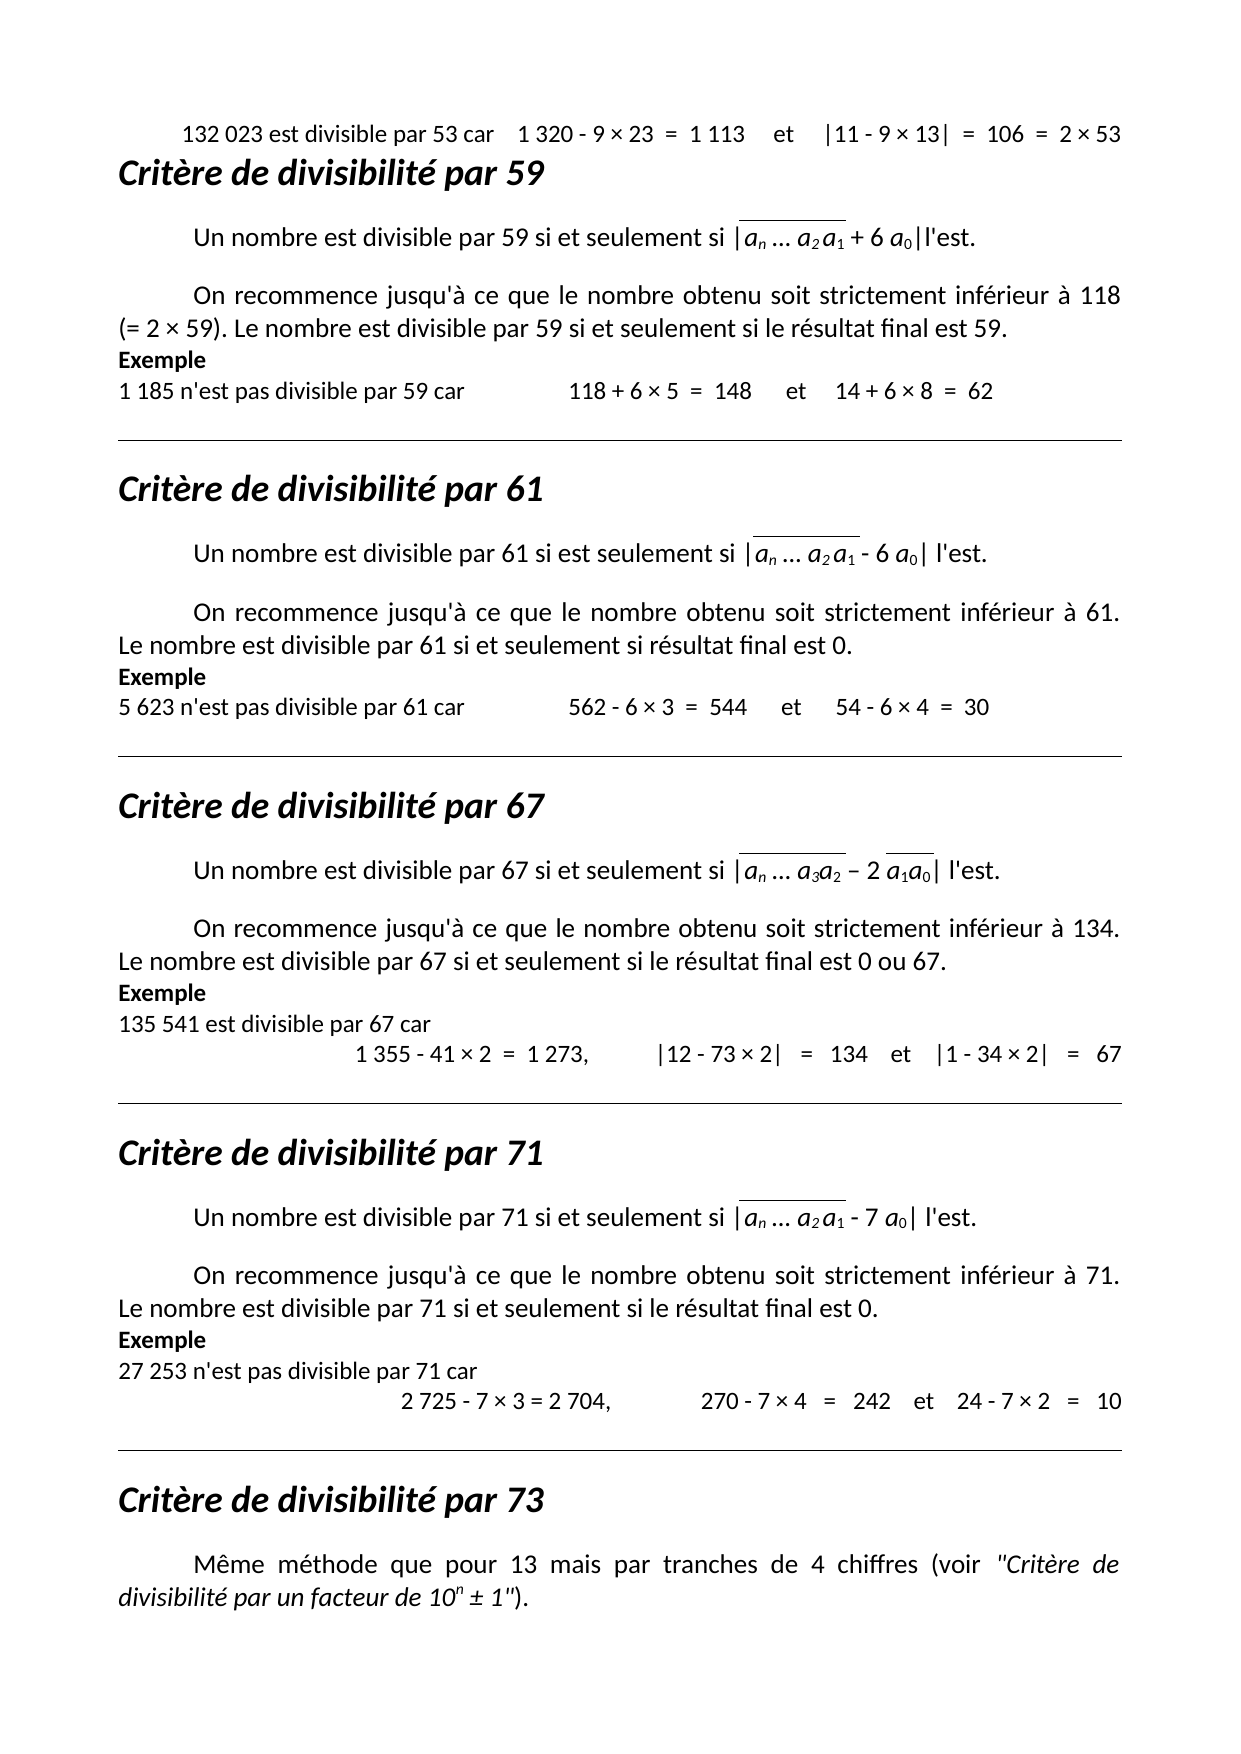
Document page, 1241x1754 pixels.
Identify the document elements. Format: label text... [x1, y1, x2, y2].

text Exemple [118, 661, 1122, 691]
text Critère de divisibilité par 59 [118, 149, 1122, 194]
text Un nombre est divisible par 61 si est seulement si |an … a2 a1 - 6 a0| l'est. [118, 536, 1122, 569]
text Même méthode que pour 13 mais par tranches de 4 chiffres (voir "Critère de divisibilité par un facteur de 10n ± 1"). [118, 1547, 1122, 1613]
text Un nombre est divisible par 67 si et seulement si |an … a3a2 – 2 a1a0| l'est. [118, 853, 1122, 886]
text Critère de divisibilité par 67 [118, 782, 1122, 827]
text On recommence jusqu'à ce que le nombre obtenu soit strictement inférieur à 71. Le nombre est divisible par 71 si et seulement si le résultat final est 0. [118, 1258, 1122, 1324]
text On recommence jusqu'à ce que le nombre obtenu soit strictement inférieur à 61. Le nombre est divisible par 61 si et seulement si résultat final est 0. [118, 595, 1122, 661]
text 1 355 - 41 × 2 = 1 273, |12 - 73 × 2| = 134 et |1 - 34 × 2| = 67 [118, 1038, 1122, 1069]
text Critère de divisibilité par 71 [118, 1128, 1122, 1174]
text Exemple [118, 344, 1122, 375]
text 5 623 n'est pas divisible par 61 car 562 - 6 × 3 = 544 et 54 - 6 × 4 = 30 [118, 691, 1122, 722]
text Un nombre est divisible par 71 si et seulement si |an … a2 a1 - 7 a0| l'est. [118, 1200, 1122, 1233]
text Un nombre est divisible par 59 si et seulement si |an … a2 a1 + 6 a0|l'est. [118, 220, 1122, 253]
text Critère de divisibilité par 73 [118, 1476, 1122, 1521]
text 135 541 est divisible par 67 car [118, 1008, 1122, 1038]
text 132 023 est divisible par 53 car 1 320 - 9 × 23 = 1 113 et |11 - 9 × 13| = 106 = 2 × 53 [118, 118, 1122, 149]
text Critère de divisibilité par 61 [118, 465, 1122, 511]
text On recommence jusqu'à ce que le nombre obtenu soit strictement inférieur à 134. Le nombre est divisible par 67 si et seulement si le résultat final est 0 ou 67. [118, 911, 1122, 977]
text Exemple [118, 1324, 1122, 1355]
text Exemple [118, 977, 1122, 1008]
text 2 725 - 7 × 3 = 2 704, 270 - 7 × 4 = 242 et 24 - 7 × 2 = 10 [118, 1385, 1122, 1416]
text 1 185 n'est pas divisible par 59 car 118 + 6 × 5 = 148 et 14 + 6 × 8 = 62 [118, 375, 1122, 405]
text 27 253 n'est pas divisible par 71 car [118, 1355, 1122, 1385]
text On recommence jusqu'à ce que le nombre obtenu soit strictement inférieur à 118 (= 2 × 59). Le nombre est divisible par 59 si et seulement si le résultat final est 59. [118, 278, 1122, 344]
